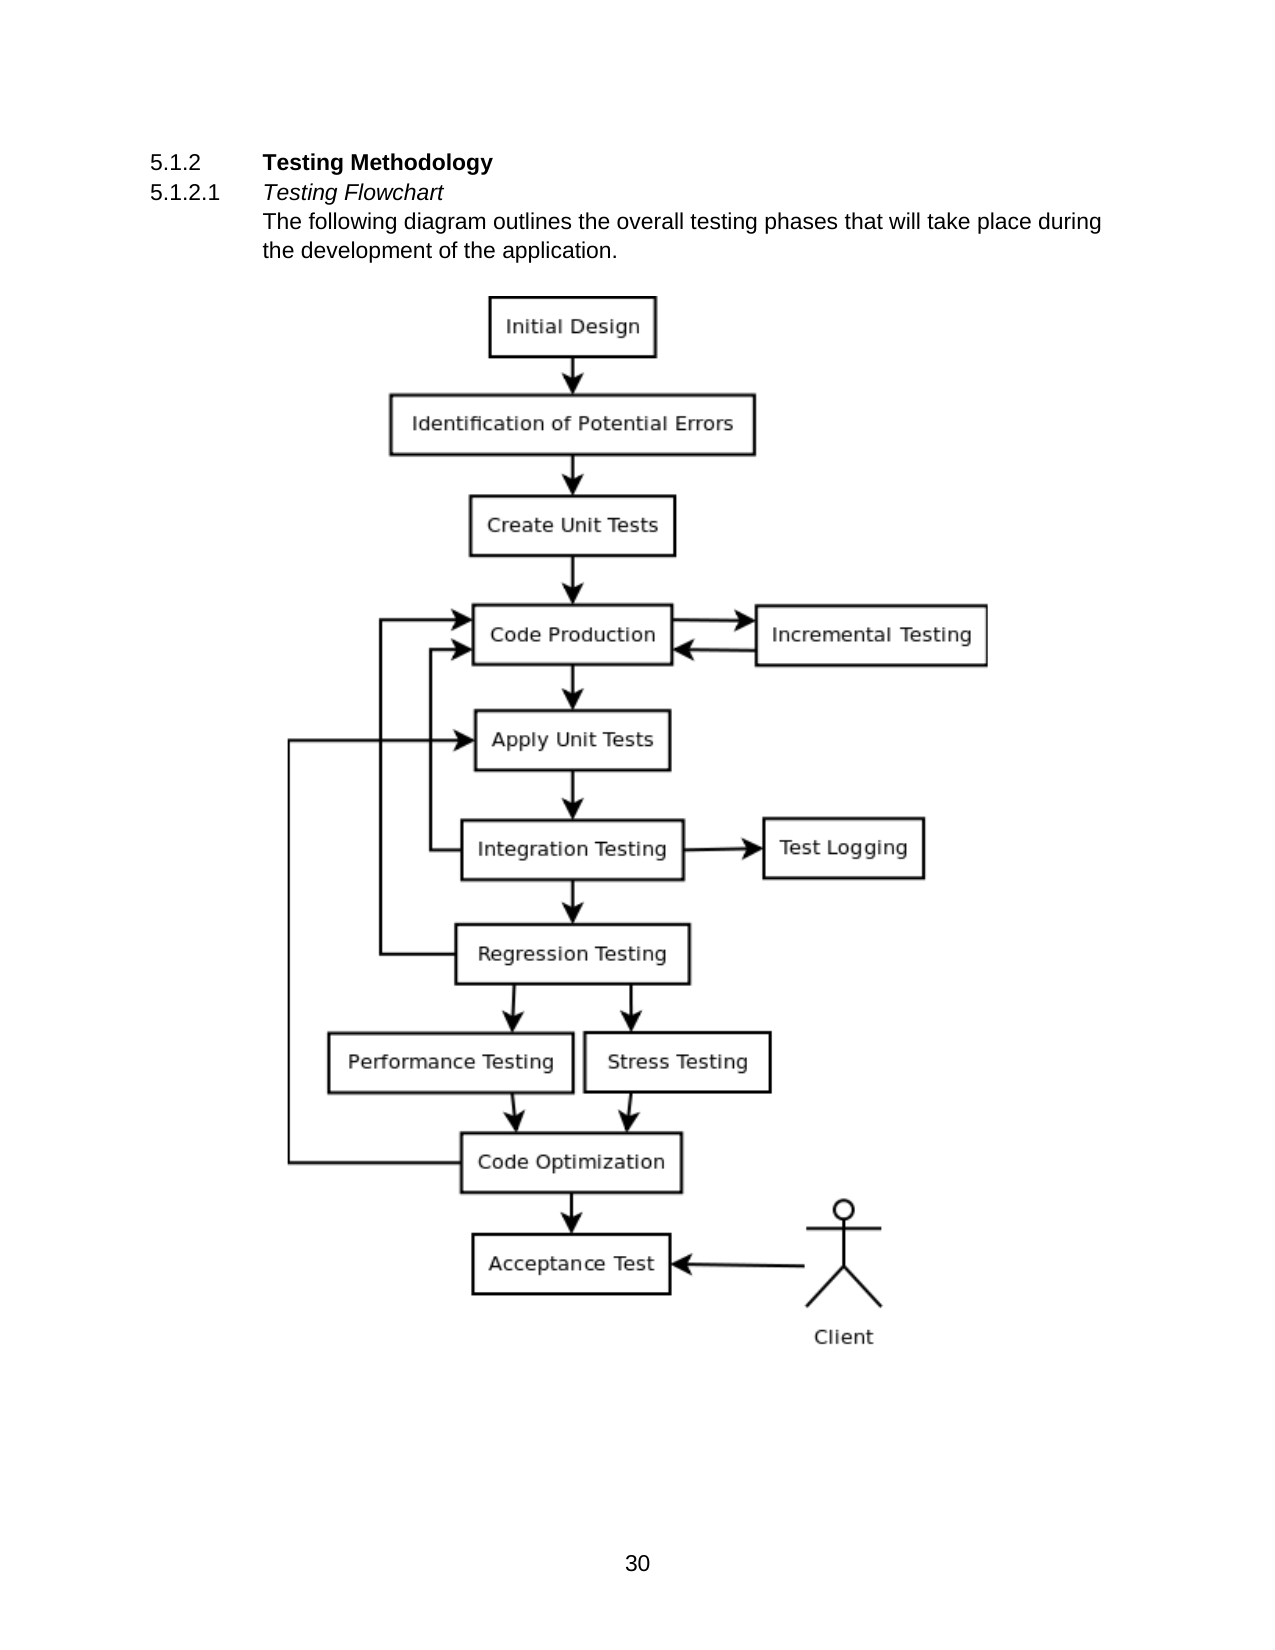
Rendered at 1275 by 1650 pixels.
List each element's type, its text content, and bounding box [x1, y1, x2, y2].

text The following diagram outlines the overall testing phases that will take place during the development of the application. [150, 209, 1125, 264]
picture [287, 296, 988, 1352]
text 5.1.2.1 Testing Flowchart [150, 179, 1125, 205]
text 5.1.2 Testing Methodology [150, 150, 1125, 176]
